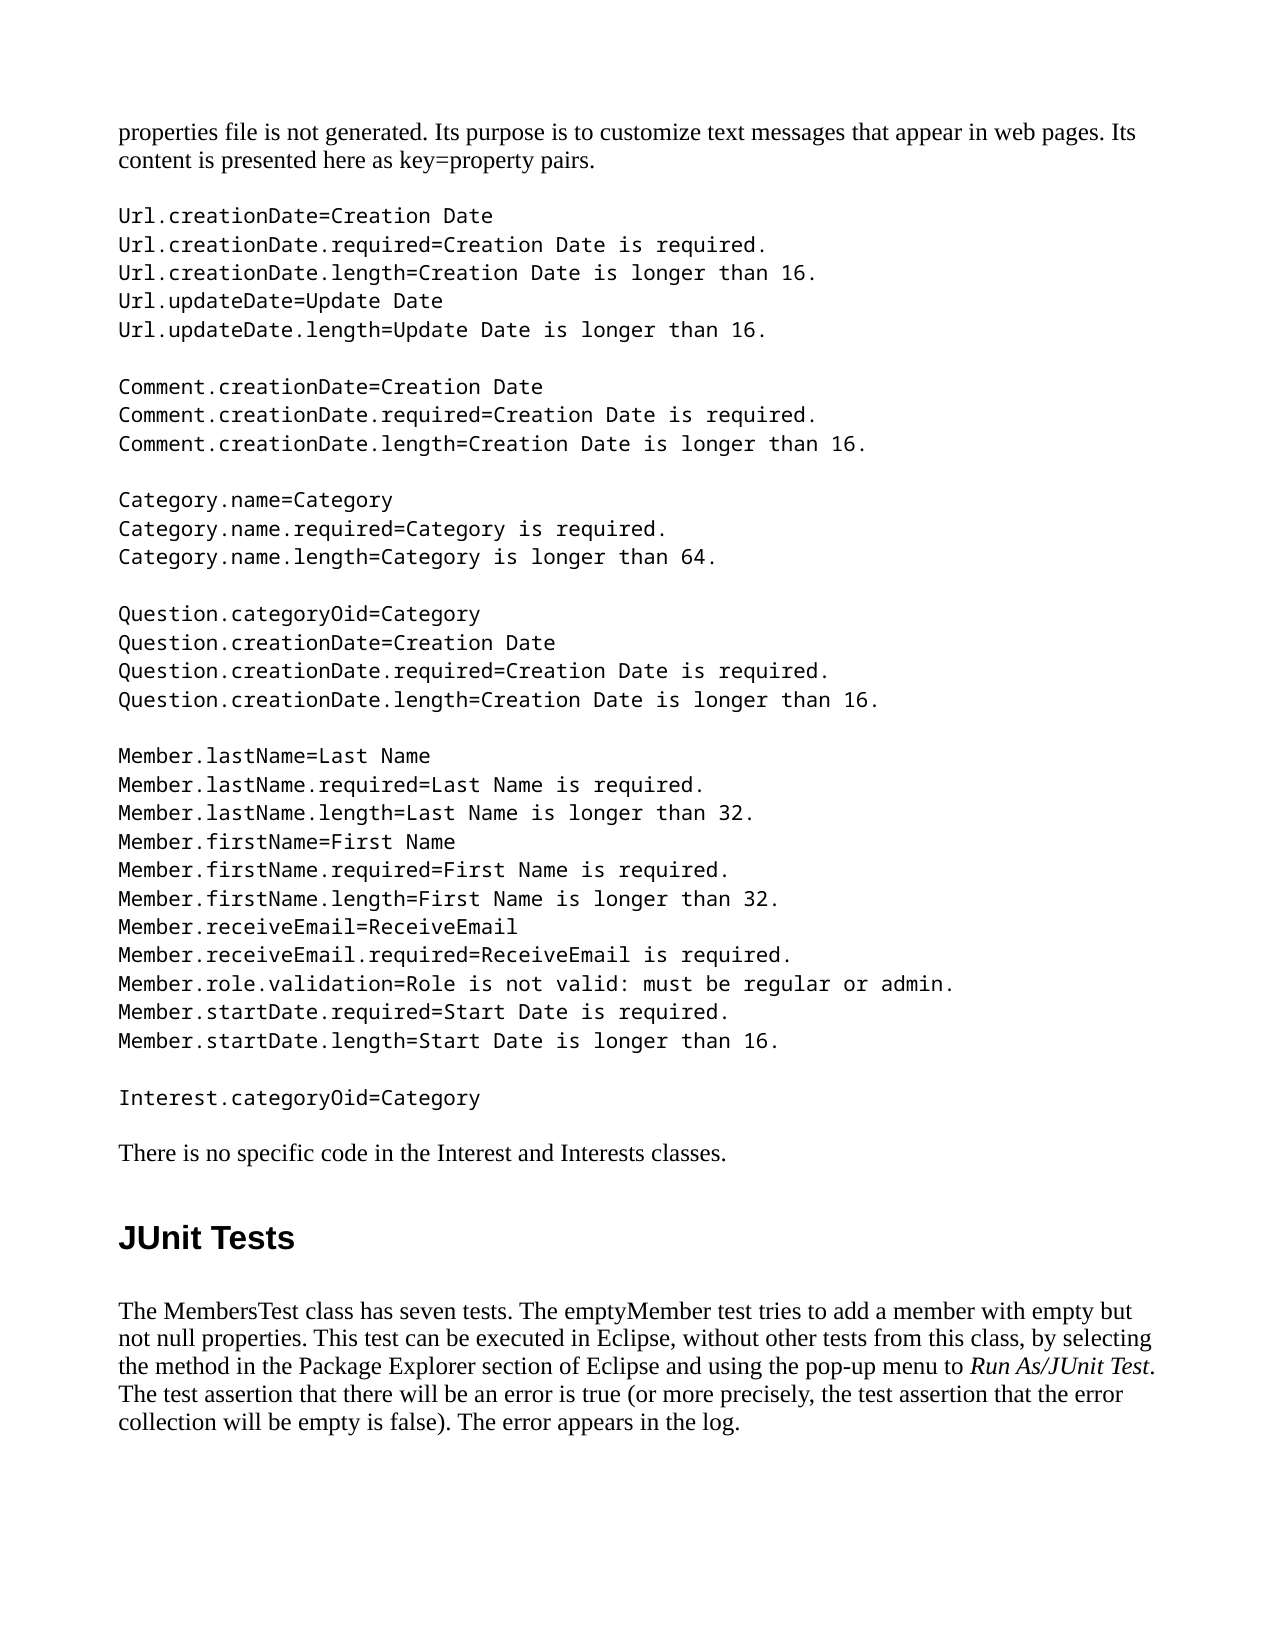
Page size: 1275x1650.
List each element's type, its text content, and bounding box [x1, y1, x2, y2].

text Member.firstName.required=First Name is required. [118, 855, 1157, 884]
text Member.startDate.required=Start Date is required. [118, 997, 1157, 1026]
text Question.creationDate.required=Creation Date is required. [118, 656, 1157, 685]
text Category.name.required=Category is required. [118, 514, 1157, 542]
text Url.creationDate.required=Creation Date is required. [118, 230, 1157, 258]
text Member.firstName=First Name [118, 827, 1157, 855]
text properties file is not generated. Its purpose is to customize text messages that appear in web pages. Its content is presented here as key=property pairs. [118, 118, 1157, 173]
text Question.categoryOid=Category [118, 599, 1157, 628]
text Interest.categoryOid=Category [118, 1083, 1157, 1111]
text Member.startDate.length=Start Date is longer than 16. [118, 1026, 1157, 1054]
text Url.creationDate.length=Creation Date is longer than 16. [118, 258, 1157, 287]
text Comment.creationDate.length=Creation Date is longer than 16. [118, 429, 1157, 457]
text Member.lastName.length=Last Name is longer than 32. [118, 798, 1157, 827]
text Comment.creationDate=Creation Date [118, 372, 1157, 400]
text Url.creationDate=Creation Date [118, 201, 1157, 230]
text Comment.creationDate.required=Creation Date is required. [118, 400, 1157, 429]
text Url.updateDate=Update Date [118, 287, 1157, 315]
text Question.creationDate.length=Creation Date is longer than 16. [118, 685, 1157, 713]
text Member.receiveEmail.required=ReceiveEmail is required. [118, 941, 1157, 969]
text There is no specific code in the Interest and Interests classes. [118, 1139, 1157, 1167]
text Url.updateDate.length=Update Date is longer than 16. [118, 315, 1157, 343]
text Member.lastName=Last Name [118, 742, 1157, 770]
text Member.receiveEmail=ReceiveEmail [118, 912, 1157, 941]
text Member.lastName.required=Last Name is required. [118, 770, 1157, 798]
text Member.role.validation=Role is not valid: must be regular or admin. [118, 969, 1157, 997]
subtitle JUnit Tests [118, 1219, 1157, 1257]
text Question.creationDate=Creation Date [118, 628, 1157, 656]
text The MembersTest class has seven tests. The emptyMember test tries to add a member with empty but not null properties. This test can be executed in Eclipse, without other tests from this class, by selecting the method in the Package Explorer section of Eclipse and using the pop-up menu to Run As/JUnit Test. The test assertion that there will be an error is true (or more precisely, the test assertion that the error collection will be empty is false). The error appears in the log. [118, 1297, 1157, 1435]
text Category.name=Category [118, 486, 1157, 514]
text Member.firstName.length=First Name is longer than 32. [118, 884, 1157, 912]
text Category.name.length=Category is longer than 64. [118, 542, 1157, 571]
